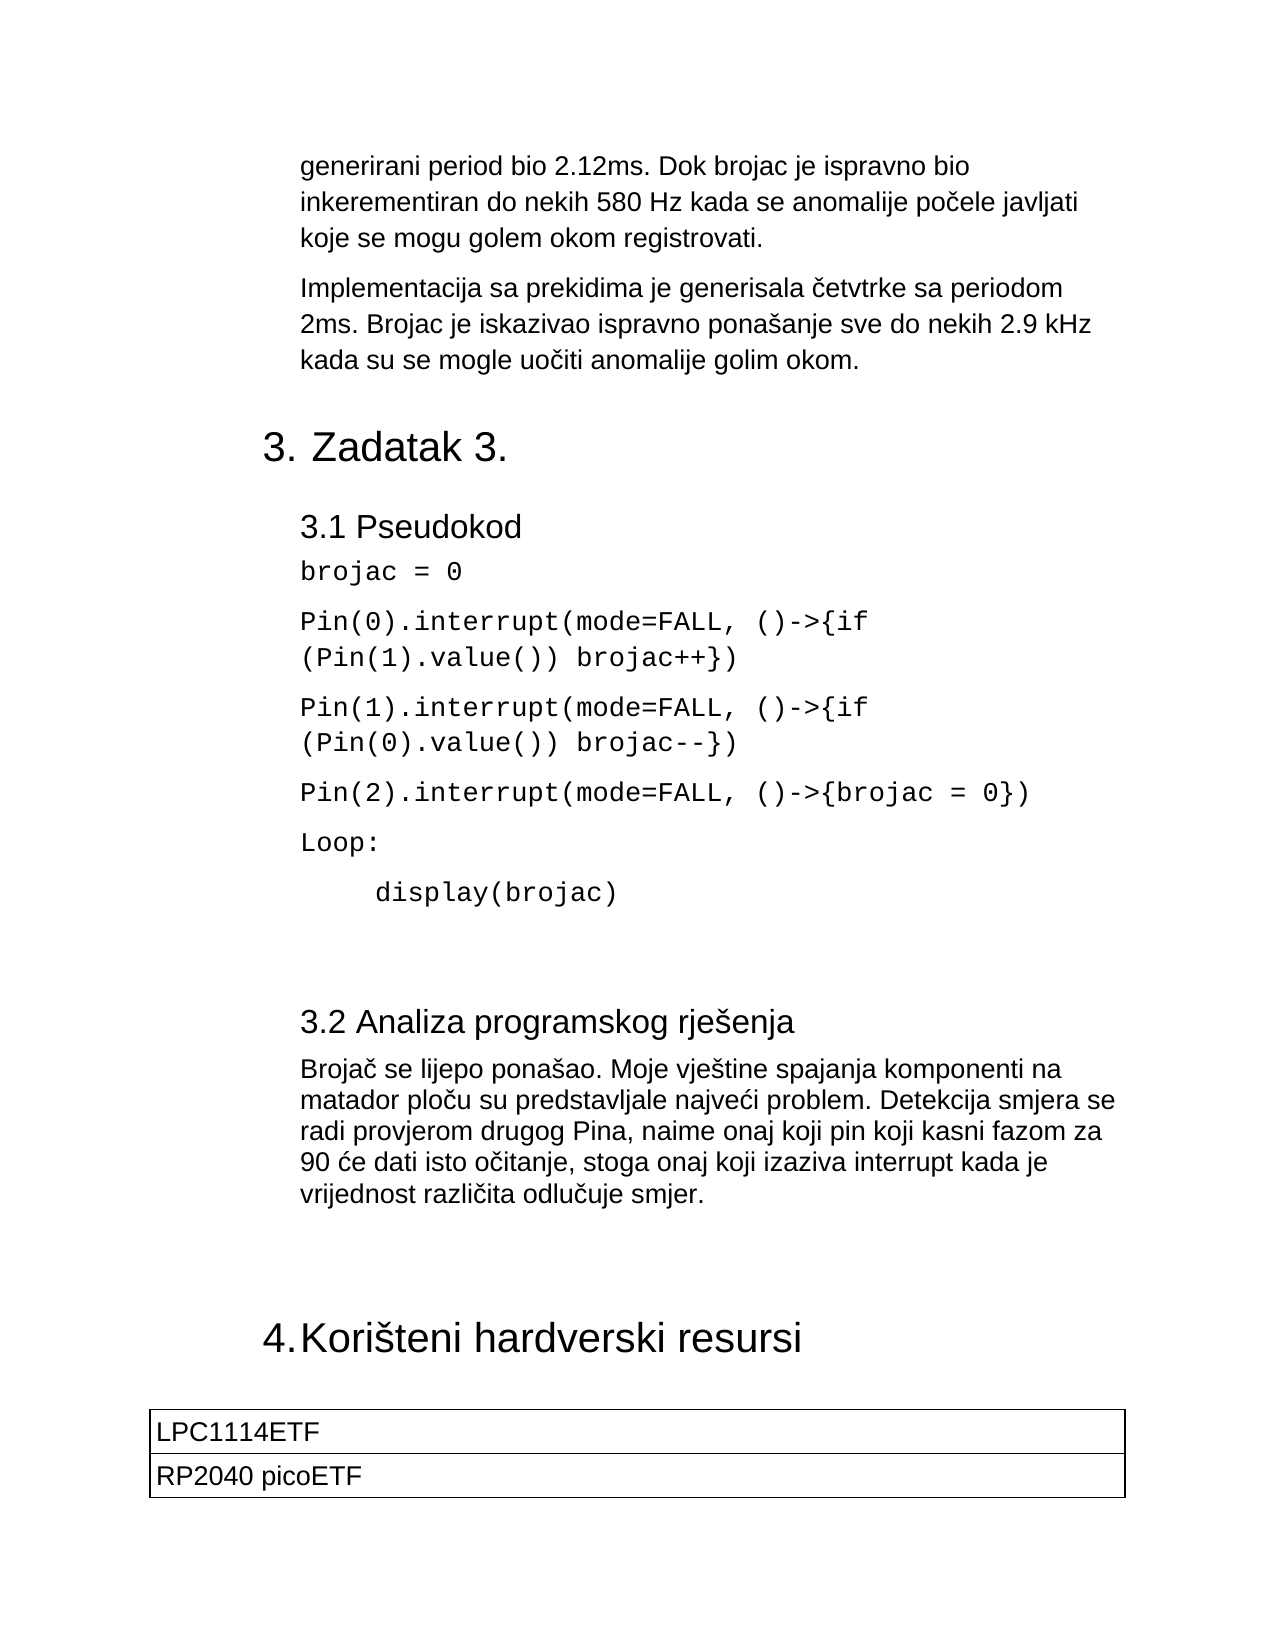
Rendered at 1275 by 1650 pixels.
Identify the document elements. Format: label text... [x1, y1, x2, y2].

text Pin(1).interrupt(mode=FALL, ()->{if (Pin(0).value()) brojac--}) [300, 693, 1125, 759]
subtitle 3.1 Pseudokod [300, 507, 1125, 546]
text Pin(2).interrupt(mode=FALL, ()->{brojac = 0}) [300, 778, 1125, 809]
text brojac = 0 [300, 558, 1125, 589]
subtitle 3.2 Analiza programskog rješenja [300, 1002, 1125, 1040]
table_cell RP2040 picoETF [151, 1454, 1124, 1497]
text Pin(0).interrupt(mode=FALL, ()->{if (Pin(1).value()) brojac++}) [300, 608, 1125, 674]
text Brojač se lijepo ponašao. Moje vještine spajanja komponenti na matador ploču su predstavljale najveći problem. Detekcija smjera se radi provjerom drugog Pina, naime onaj koji pin koji kasni fazom za 90 će dati isto očitanje, stoga onaj koji izaziva interrupt kada je vrijednost različita odlučuje smjer. [300, 1053, 1125, 1209]
subtitle Zadatak 3. [262, 422, 1125, 470]
subtitle Korišteni hardverski resursi [262, 1313, 1125, 1361]
text generirani period bio 2.12ms. Dok brojac je ispravno bio inkerementiran do nekih 580 Hz kada se anomalije počele javljati koje se mogu golem okom registrovati. [300, 150, 1125, 253]
table_header LPC1114ETF [151, 1410, 1124, 1453]
text Implementacija sa prekidima je generisala četvtrke sa periodom 2ms. Brojac je iskazivao ispravno ponašanje sve do nekih 2.9 kHz kada su se mogle uočiti anomalije golim okom. [300, 272, 1125, 376]
text display(brojac) [300, 878, 1125, 909]
text Loop: [300, 828, 1125, 859]
